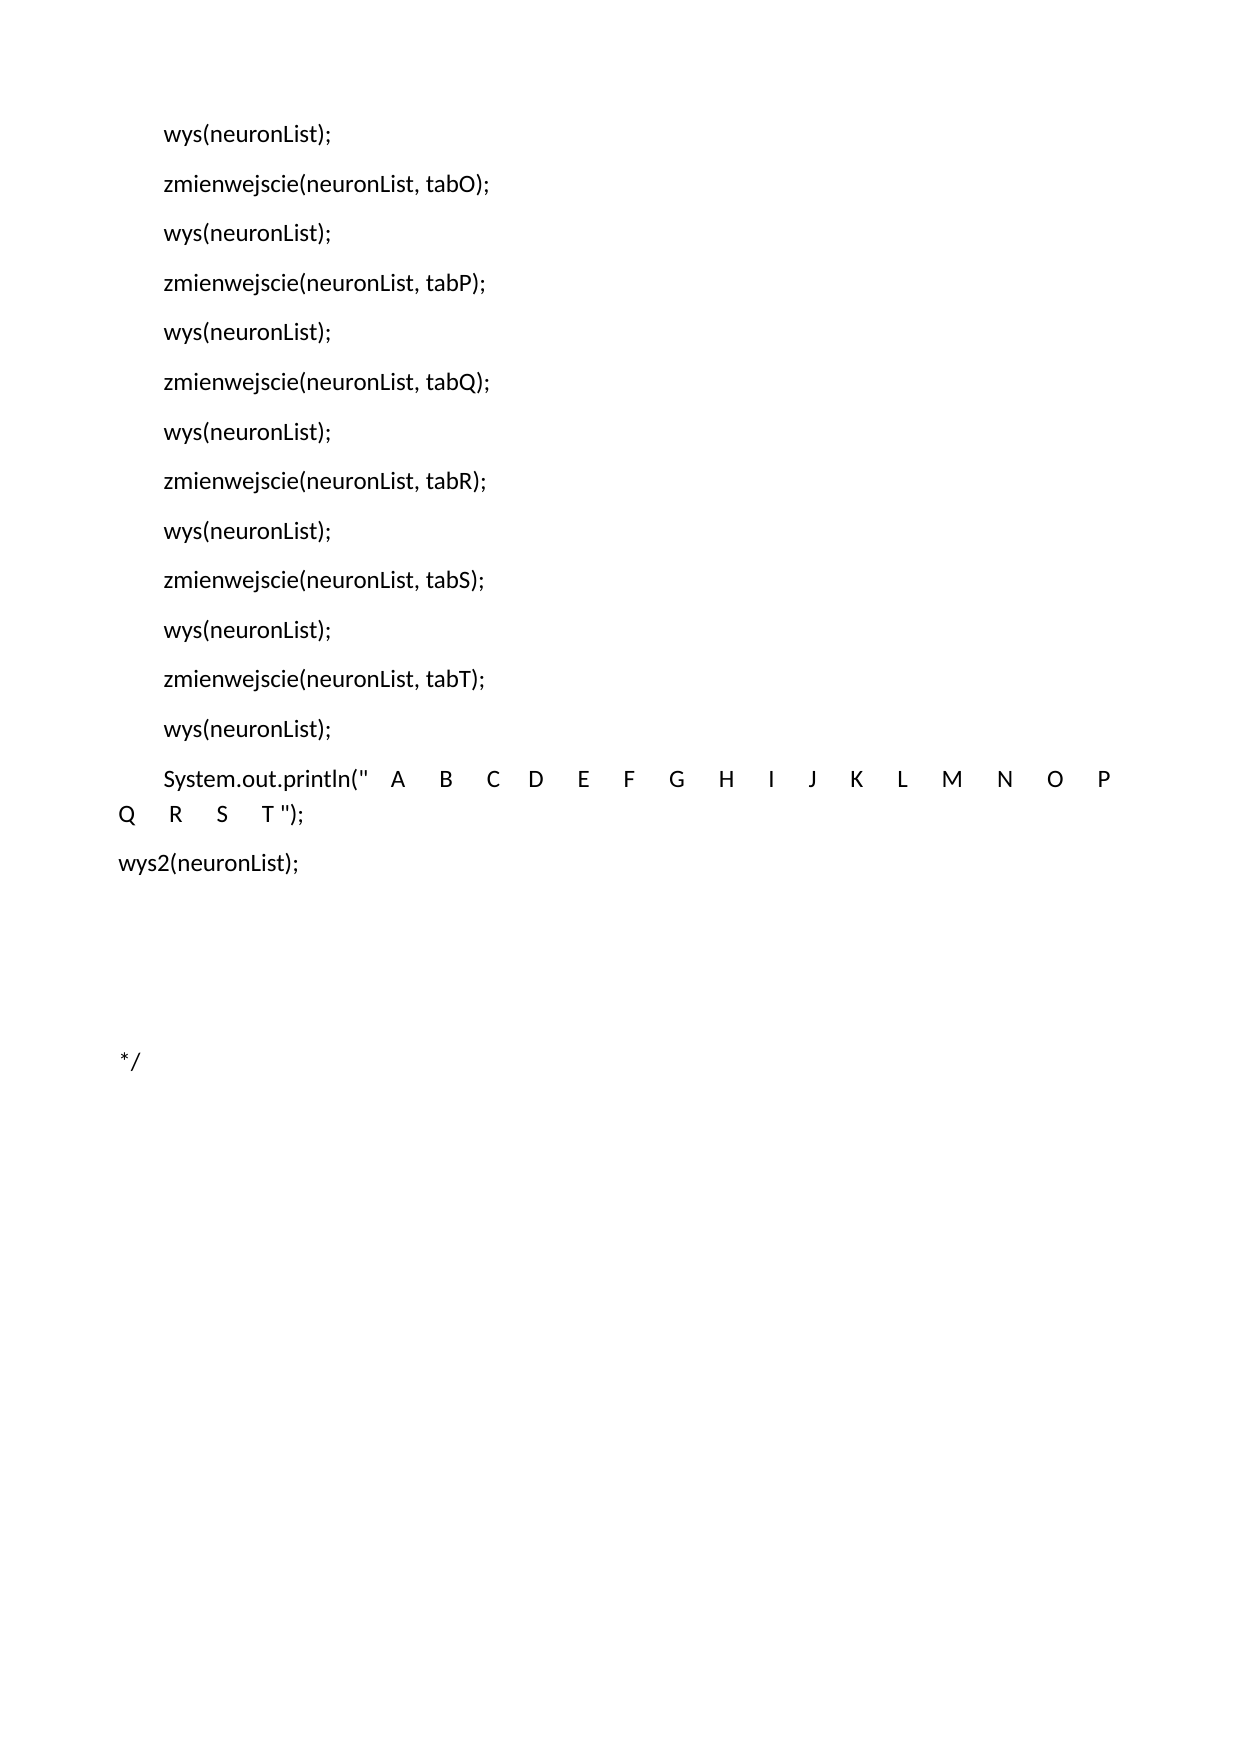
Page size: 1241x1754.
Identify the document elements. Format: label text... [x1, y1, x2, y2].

text wys(neuronList); [118, 416, 1122, 446]
text System.out.println(" A B C D E F G H I J K L M N O P Q R S T "); [118, 763, 1122, 828]
text wys(neuronList); [118, 515, 1122, 545]
text */ [118, 1046, 1122, 1076]
text zmienwejscie(neuronList, tabT); [118, 663, 1122, 694]
text wys(neuronList); [118, 316, 1122, 347]
text wys(neuronList); [118, 118, 1122, 149]
text wys(neuronList); [118, 713, 1122, 744]
text zmienwejscie(neuronList, tabO); [118, 168, 1122, 198]
text zmienwejscie(neuronList, tabQ); [118, 366, 1122, 397]
text zmienwejscie(neuronList, tabP); [118, 267, 1122, 297]
text wys(neuronList); [118, 614, 1122, 644]
text wys(neuronList); [118, 217, 1122, 248]
text zmienwejscie(neuronList, tabS); [118, 564, 1122, 595]
text wys2(neuronList); [118, 847, 1122, 878]
text zmienwejscie(neuronList, tabR); [118, 465, 1122, 496]
